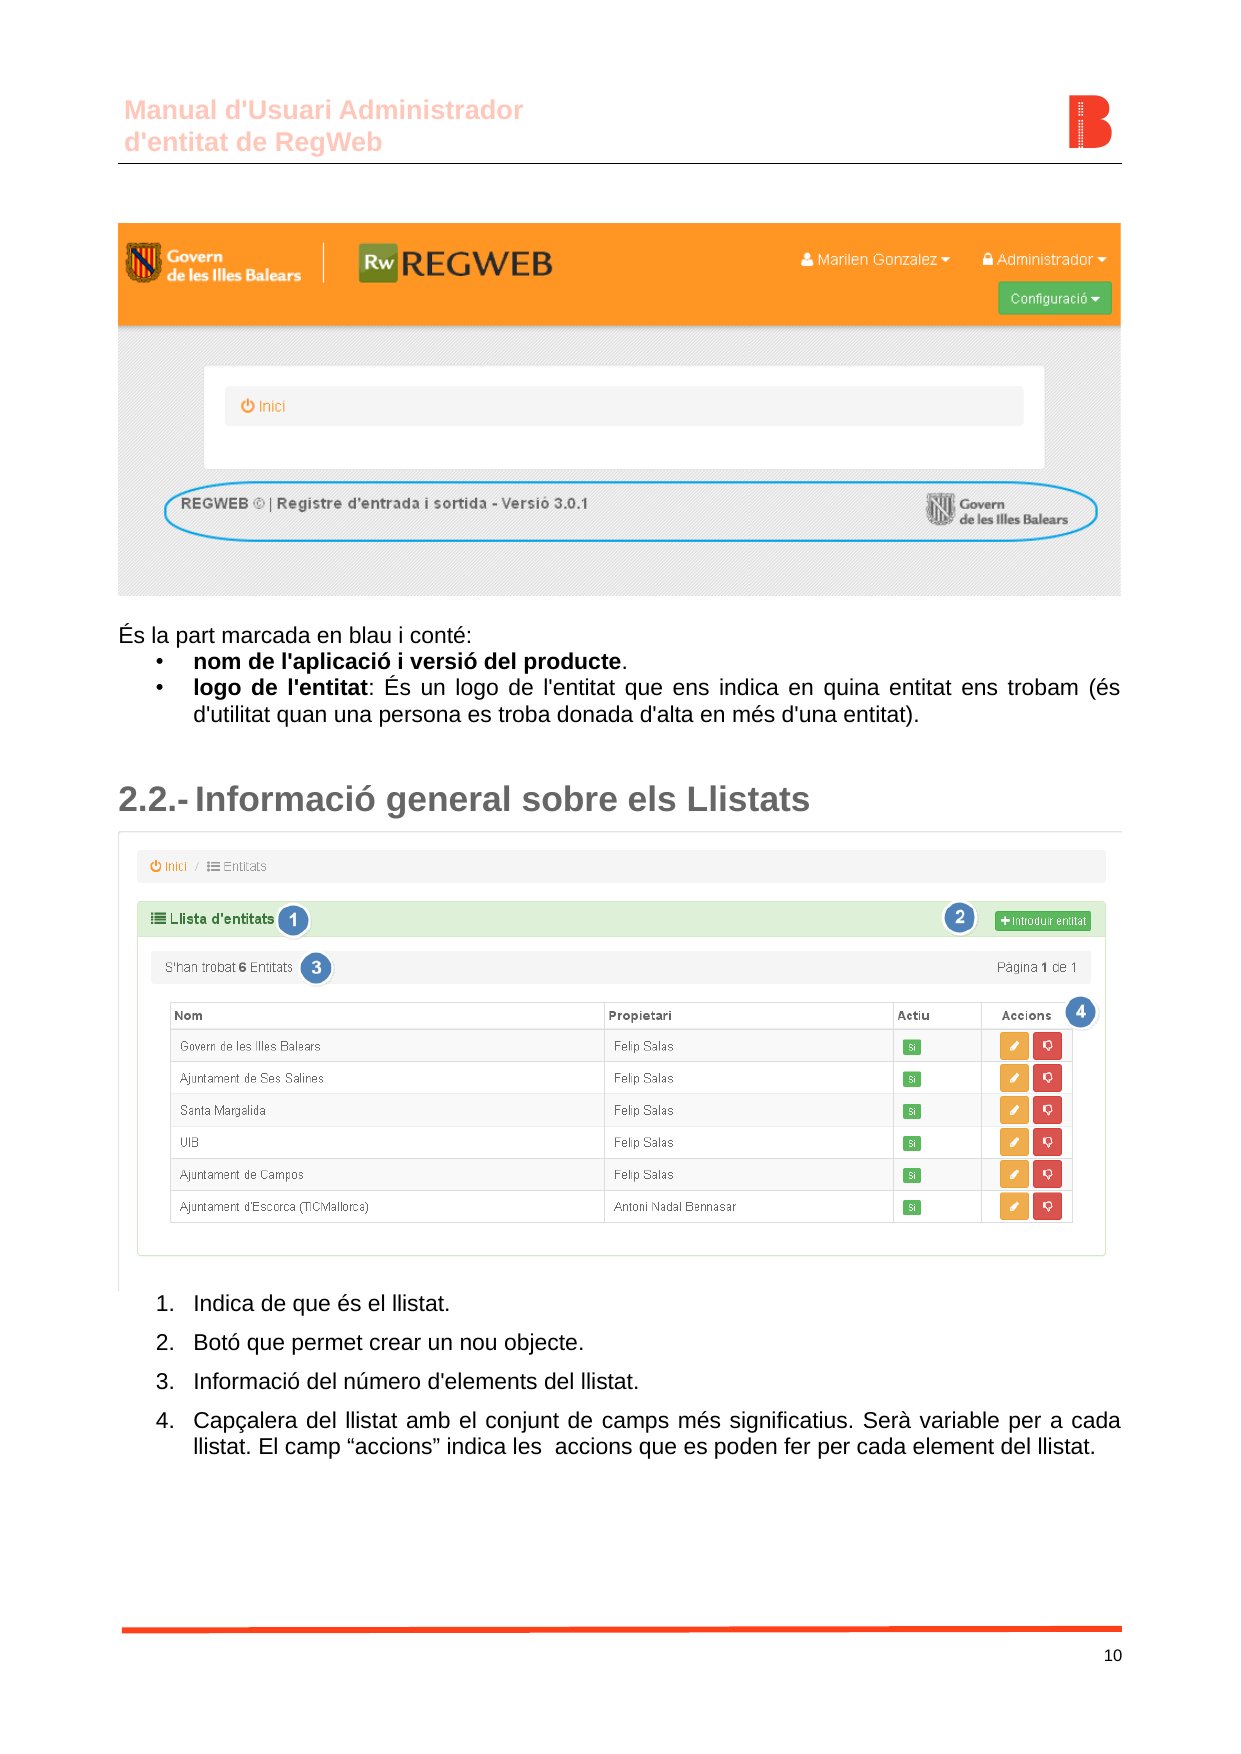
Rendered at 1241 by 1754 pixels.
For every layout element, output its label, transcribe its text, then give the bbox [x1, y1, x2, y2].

picture [118, 223, 1123, 596]
list Informació del número d'elements del llistat. [156, 1368, 1122, 1394]
picture [1063, 94, 1117, 150]
list Capçalera del llistat amb el conjunt de camps més significatius. Serà variable per a cada llistat. El camp “accions” indica les accions que es poden fer per cada element del llistat. [156, 1407, 1122, 1459]
picture [118, 831, 1123, 1291]
text És la part marcada en blau i conté: [118, 622, 1122, 648]
list nom de l'aplicació i versió del producte. [156, 648, 1122, 674]
list Indica de que és el llistat. [156, 1291, 1122, 1317]
list logo de l'entitat: És un logo de l'entitat que ens indica en quina entitat ens trobam (és d'utilitat quan una persona es troba donada d'alta en més d'una entitat). [156, 674, 1122, 727]
list Botó que permet crear un nou objecte. [156, 1329, 1122, 1355]
subtitle Informació general sobre els Llistats [118, 778, 1122, 819]
